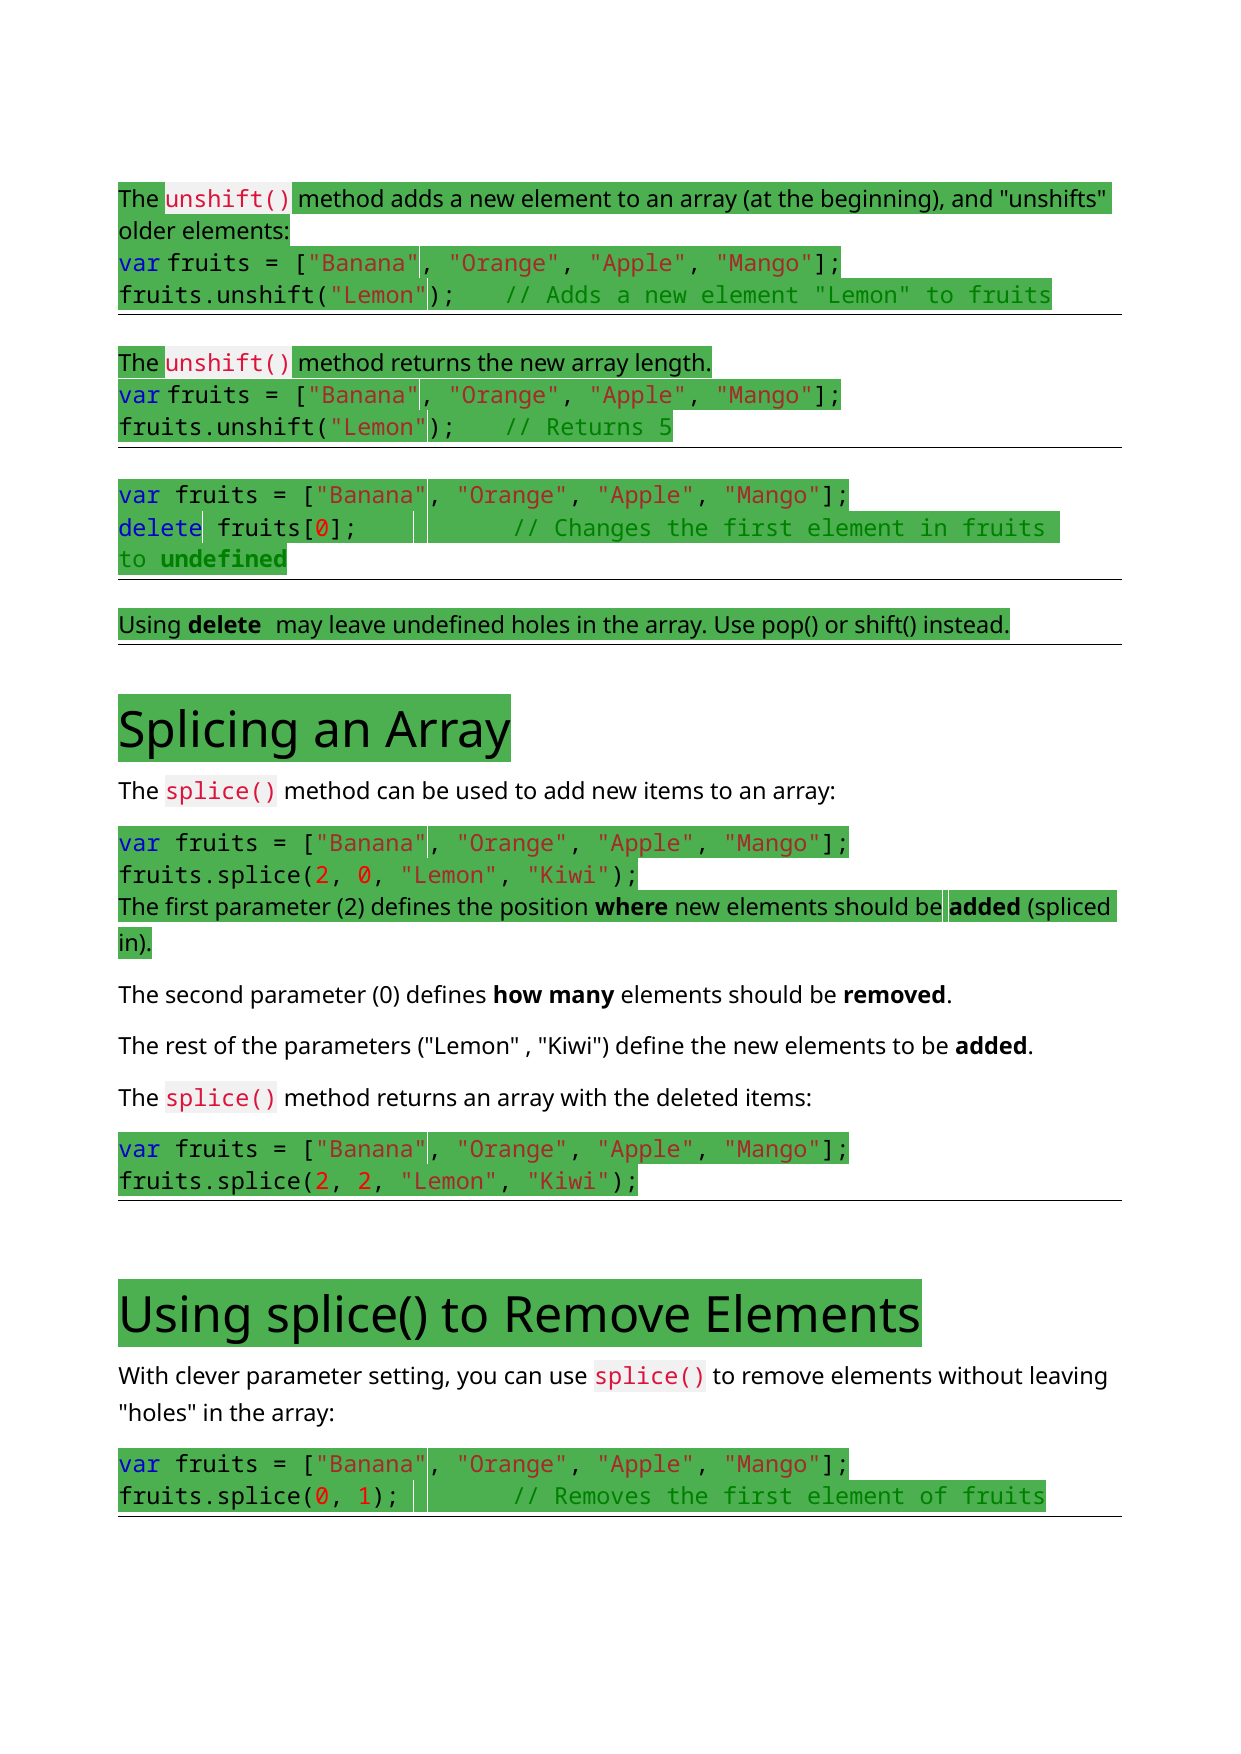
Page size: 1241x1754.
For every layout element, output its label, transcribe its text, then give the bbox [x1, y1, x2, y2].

text var fruits = ["Banana", "Orange", "Apple", "Mango"]; fruits.unshift("Lemon"); // Returns 5 [118, 378, 1122, 447]
text The unshift() method returns the new array length. [118, 346, 1122, 378]
text var fruits = ["Banana", "Orange", "Apple", "Mango"]; fruits.splice(0, 1); // Removes the first element of fruits [118, 1448, 1122, 1516]
text With clever parameter setting, you can use splice() to remove elements without leaving "holes" in the array: [118, 1359, 1122, 1428]
text var fruits = ["Banana", "Orange", "Apple", "Mango"]; fruits.splice(2, 0, "Lemon", "Kiwi"); [118, 826, 1122, 890]
text The splice() method can be used to add new items to an array: [118, 775, 1122, 807]
text var fruits = ["Banana", "Orange", "Apple", "Mango"]; fruits.splice(2, 2, "Lemon", "Kiwi"); [118, 1132, 1122, 1200]
text The splice() method returns an array with the deleted items: [118, 1081, 1122, 1113]
subtitle Using splice() to Remove Elements [118, 1279, 1122, 1347]
text The second parameter (0) defines how many elements should be removed. [118, 978, 1122, 1010]
text The rest of the parameters ("Lemon" , "Kiwi") define the new elements to be added. [118, 1029, 1122, 1061]
text Using delete may leave undefined holes in the array. Use pop() or shift() instead. [118, 608, 1122, 644]
text var fruits = ["Banana", "Orange", "Apple", "Mango"]; delete fruits[0]; // Changes the first element in fruits to undefined [118, 479, 1122, 579]
text The first parameter (2) defines the position where new elements should be added (spliced in). [118, 890, 1122, 959]
text The unshift() method adds a new element to an array (at the beginning), and "unshifts" older elements: [118, 182, 1122, 246]
text var fruits = ["Banana", "Orange", "Apple", "Mango"]; fruits.unshift("Lemon"); // Adds a new element "Lemon" to fruits [118, 246, 1122, 314]
subtitle Splicing an Array [118, 694, 1122, 762]
